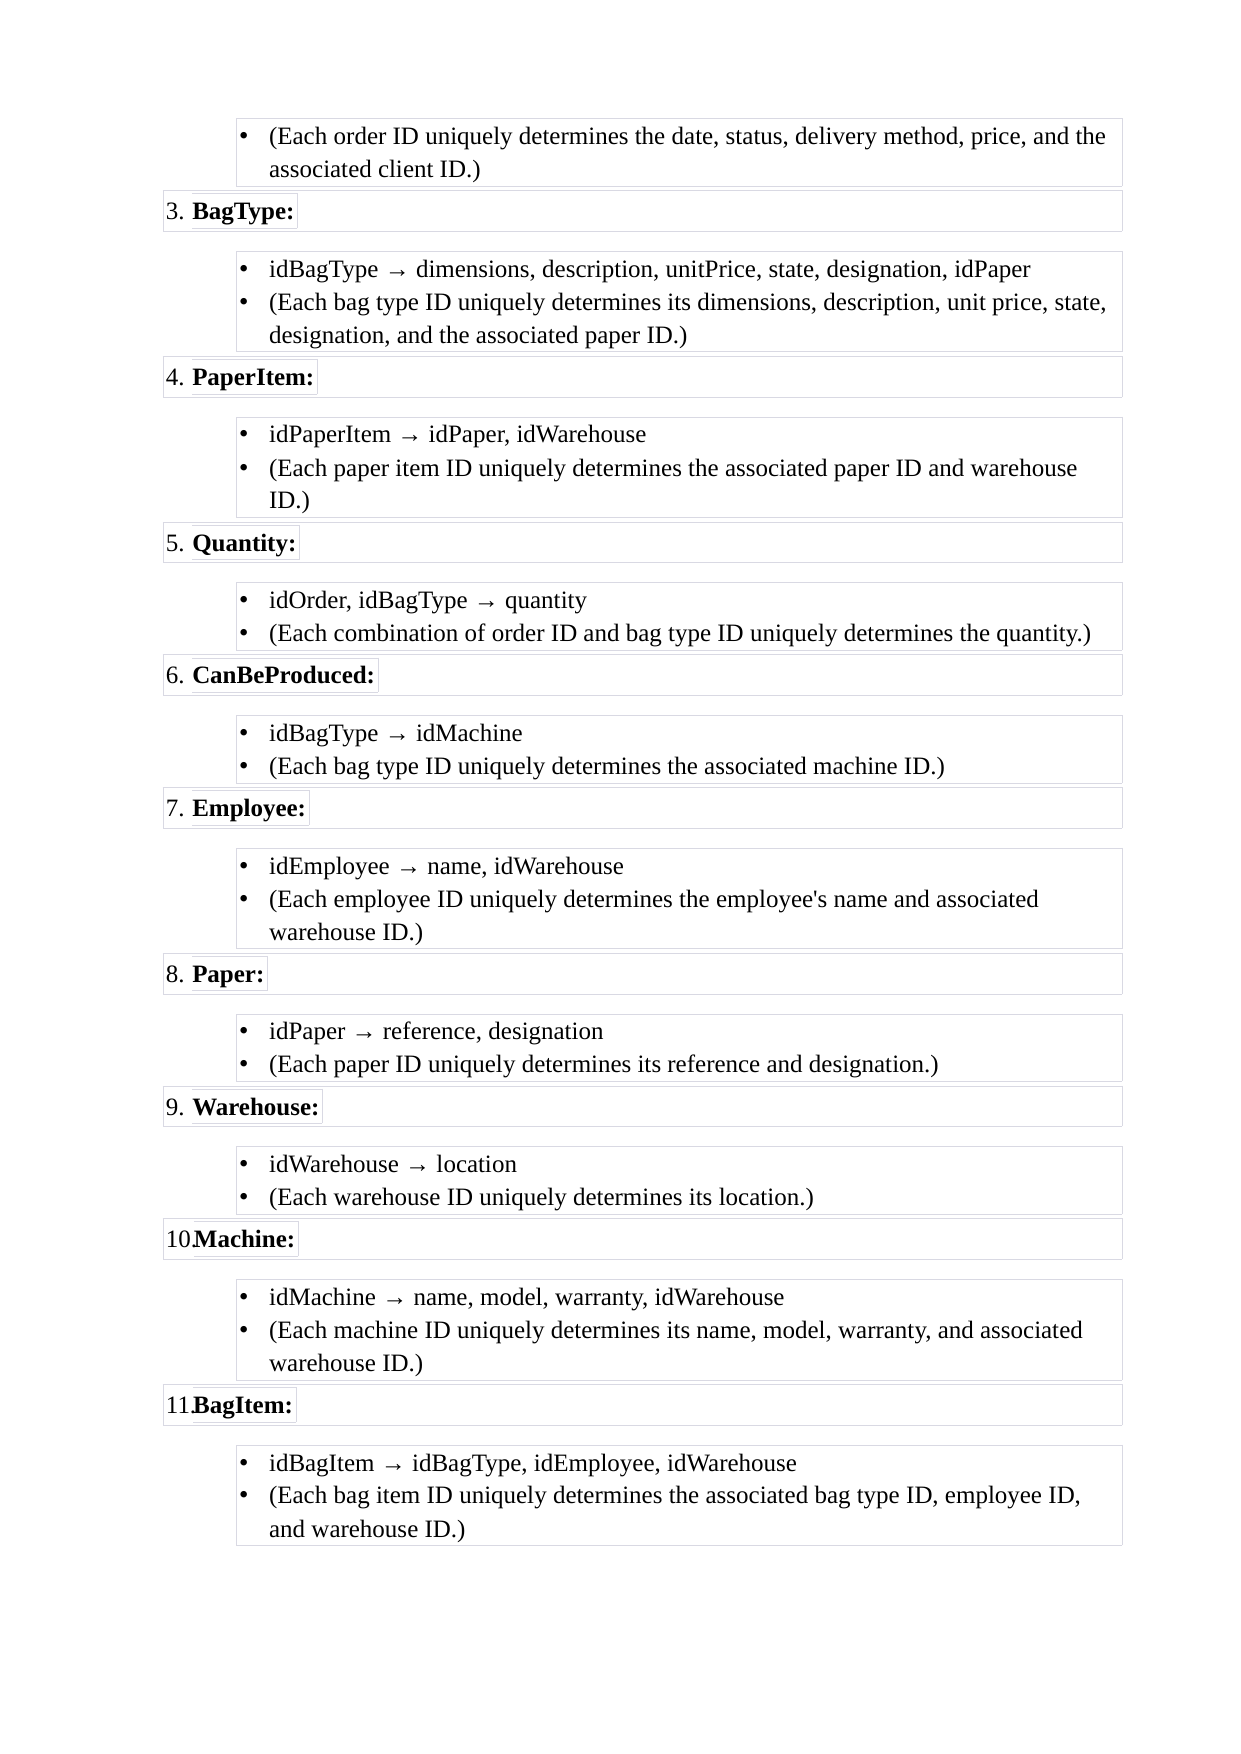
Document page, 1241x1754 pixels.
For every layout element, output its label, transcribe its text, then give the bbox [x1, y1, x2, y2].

list (Each paper ID uniquely determines its reference and designation.) [237, 1046, 1122, 1081]
list Quantity: [164, 523, 1122, 562]
list idPaperItem → idPaper, idWarehouse [237, 418, 1122, 448]
list BagItem: [164, 1385, 1122, 1425]
list (Each paper item ID uniquely determines the associated paper ID and warehouse ID.) [237, 449, 1122, 517]
list idPaper → reference, designation [237, 1015, 1122, 1045]
list idOrder, idBagType → quantity [237, 583, 1122, 614]
list Machine: [164, 1219, 1122, 1259]
list (Each bag type ID uniquely determines the associated machine ID.) [237, 748, 1122, 783]
list Employee: [164, 788, 1122, 828]
list idBagItem → idBagType, idEmployee, idWarehouse [237, 1446, 1122, 1476]
list (Each employee ID uniquely determines the employee's name and associated warehouse ID.) [237, 881, 1122, 948]
list PaperItem: [164, 357, 1122, 397]
list Paper: [164, 954, 1122, 994]
list (Each bag item ID uniquely determines the associated bag type ID, employee ID, and warehouse ID.) [237, 1478, 1122, 1545]
list idBagType → idMachine [237, 716, 1122, 747]
list Warehouse: [164, 1087, 1122, 1126]
list idBagType → dimensions, description, unitPrice, state, designation, idPaper [237, 252, 1122, 283]
list BagType: [164, 191, 1122, 231]
list idWarehouse → location [237, 1147, 1122, 1178]
list (Each combination of order ID and bag type ID uniquely determines the quantity.) [237, 615, 1122, 650]
list (Each order ID uniquely determines the date, status, delivery method, price, and the associated client ID.) [237, 119, 1122, 186]
list idMachine → name, model, warranty, idWarehouse [237, 1280, 1122, 1311]
list CanBeProduced: [164, 655, 1122, 695]
list (Each bag type ID uniquely determines its dimensions, description, unit price, state, designation, and the associated paper ID.) [237, 284, 1122, 351]
list (Each warehouse ID uniquely determines its location.) [237, 1179, 1122, 1214]
list (Each machine ID uniquely determines its name, model, warranty, and associated warehouse ID.) [237, 1312, 1122, 1380]
list idEmployee → name, idWarehouse [237, 849, 1122, 879]
